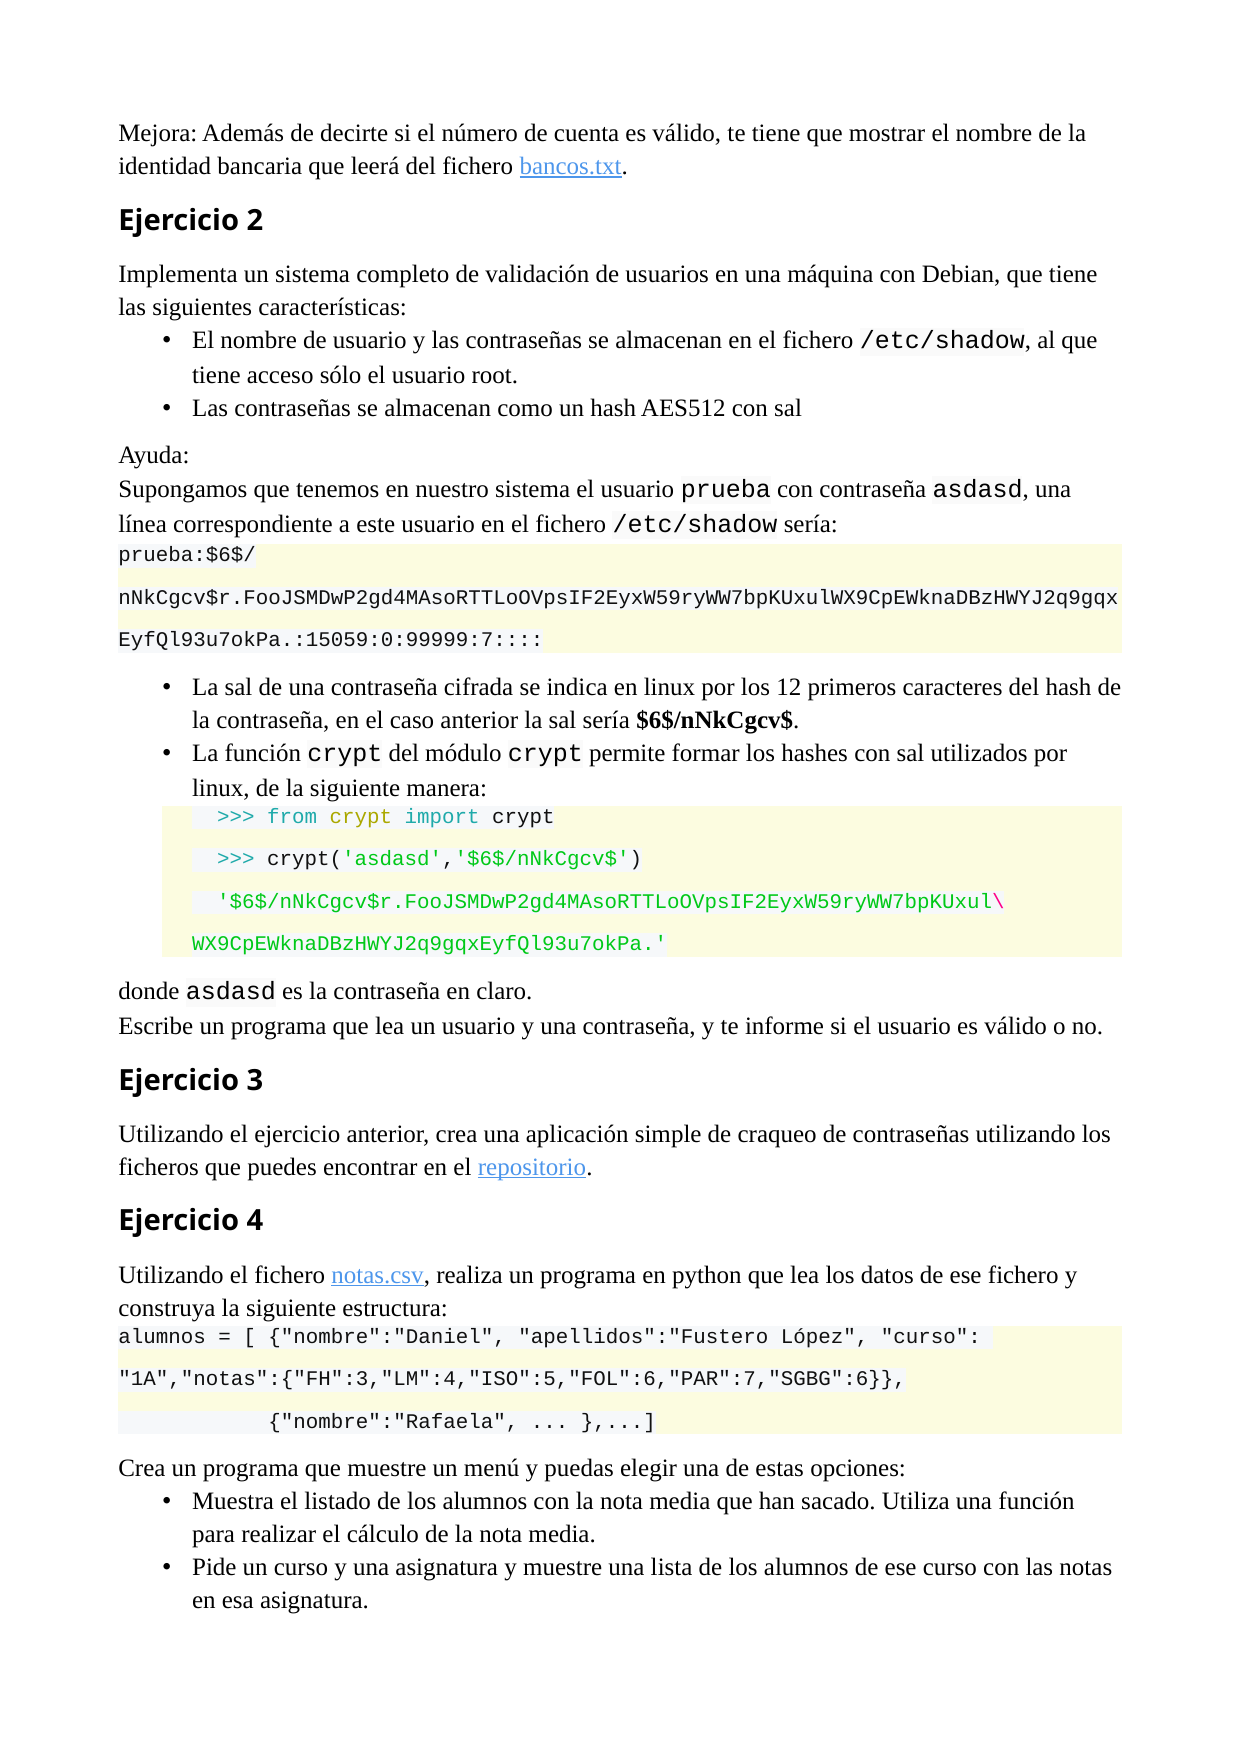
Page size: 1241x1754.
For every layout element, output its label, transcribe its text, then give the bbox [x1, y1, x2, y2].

subtitle Ejercicio 3 [118, 1059, 1122, 1098]
list '$6$/nNkCgcv$r.FooJSMDwP2gd4MAsoRTTLoOVpsIF2EyxW59ryWW7bpKUxul\WX9CpEWknaDBzHWYJ2q9gqxEyfQl93u7okPa.' [162, 891, 1122, 957]
list La función crypt del módulo crypt permite formar los hashes con sal utilizados por linux, de la siguiente manera: [162, 738, 1122, 802]
list >>> from crypt import crypt [162, 806, 1122, 829]
text {"nombre":"Rafaela", ... },...] [118, 1411, 1122, 1434]
text Implementa un sistema completo de validación de usuarios en una máquina con Debian, que tiene las siguientes características: [118, 259, 1122, 321]
list >>> crypt('asdasd','$6$/nNkCgcv$') [162, 848, 1122, 872]
text Supongamos que tenemos en nuestro sistema el usuario prueba con contraseña asdasd, una línea correspondiente a este usuario en el fichero /etc/shadow sería: [118, 474, 1122, 539]
text prueba:$6$/nNkCgcv$r.FooJSMDwP2gd4MAsoRTTLoOVpsIF2EyxW59ryWW7bpKUxulWX9CpEWknaDBzHWYJ2q9gqxEyfQl93u7okPa.:15059:0:99999:7:::: [118, 544, 1122, 653]
subtitle Ejercicio 4 [118, 1199, 1122, 1239]
list La sal de una contraseña cifrada se indica en linux por los 12 primeros caracteres del hash de la contraseña, en el caso anterior la sal sería $6$/nNkCgcv$. [162, 672, 1122, 733]
text Utilizando el ejercicio anterior, crea una aplicación simple de craqueo de contraseñas utilizando los ficheros que puedes encontrar en el repositorio. [118, 1119, 1122, 1181]
list El nombre de usuario y las contraseñas se almacenan en el fichero /etc/shadow, al que tiene acceso sólo el usuario root. [162, 325, 1122, 389]
list Las contraseñas se almacenan como un hash AES512 con sal [162, 393, 1122, 422]
text Ayuda: [118, 441, 1122, 469]
text Utilizando el fichero notas.csv, realiza un programa en python que lea los datos de ese fichero y construya la siguiente estructura: [118, 1260, 1122, 1321]
list Muestra el listado de los alumnos con la nota media que han sacado. Utiliza una función para realizar el cálculo de la nota media. [162, 1486, 1122, 1548]
list Pide un curso y una asignatura y muestre una lista de los alumnos de ese curso con las notas en esa asignatura. [162, 1552, 1122, 1614]
text Escribe un programa que lea un usuario y una contraseña, y te informe si el usuario es válido o no. [118, 1011, 1122, 1040]
text Mejora: Además de decirte si el número de cuenta es válido, te tiene que mostrar el nombre de la identidad bancaria que leerá del fichero bancos.txt. [118, 118, 1122, 180]
subtitle Ejercicio 2 [118, 199, 1122, 238]
text Crea un programa que muestre un menú y puedas elegir una de estas opciones: [118, 1453, 1122, 1482]
text alumnos = [ {"nombre":"Daniel", "apellidos":"Fustero López", "curso": "1A","notas":{"FH":3,"LM":4,"ISO":5,"FOL":6,"PAR":7,"SGBG":6}}, [118, 1326, 1122, 1392]
text donde asdasd es la contraseña en claro. [118, 976, 1122, 1007]
